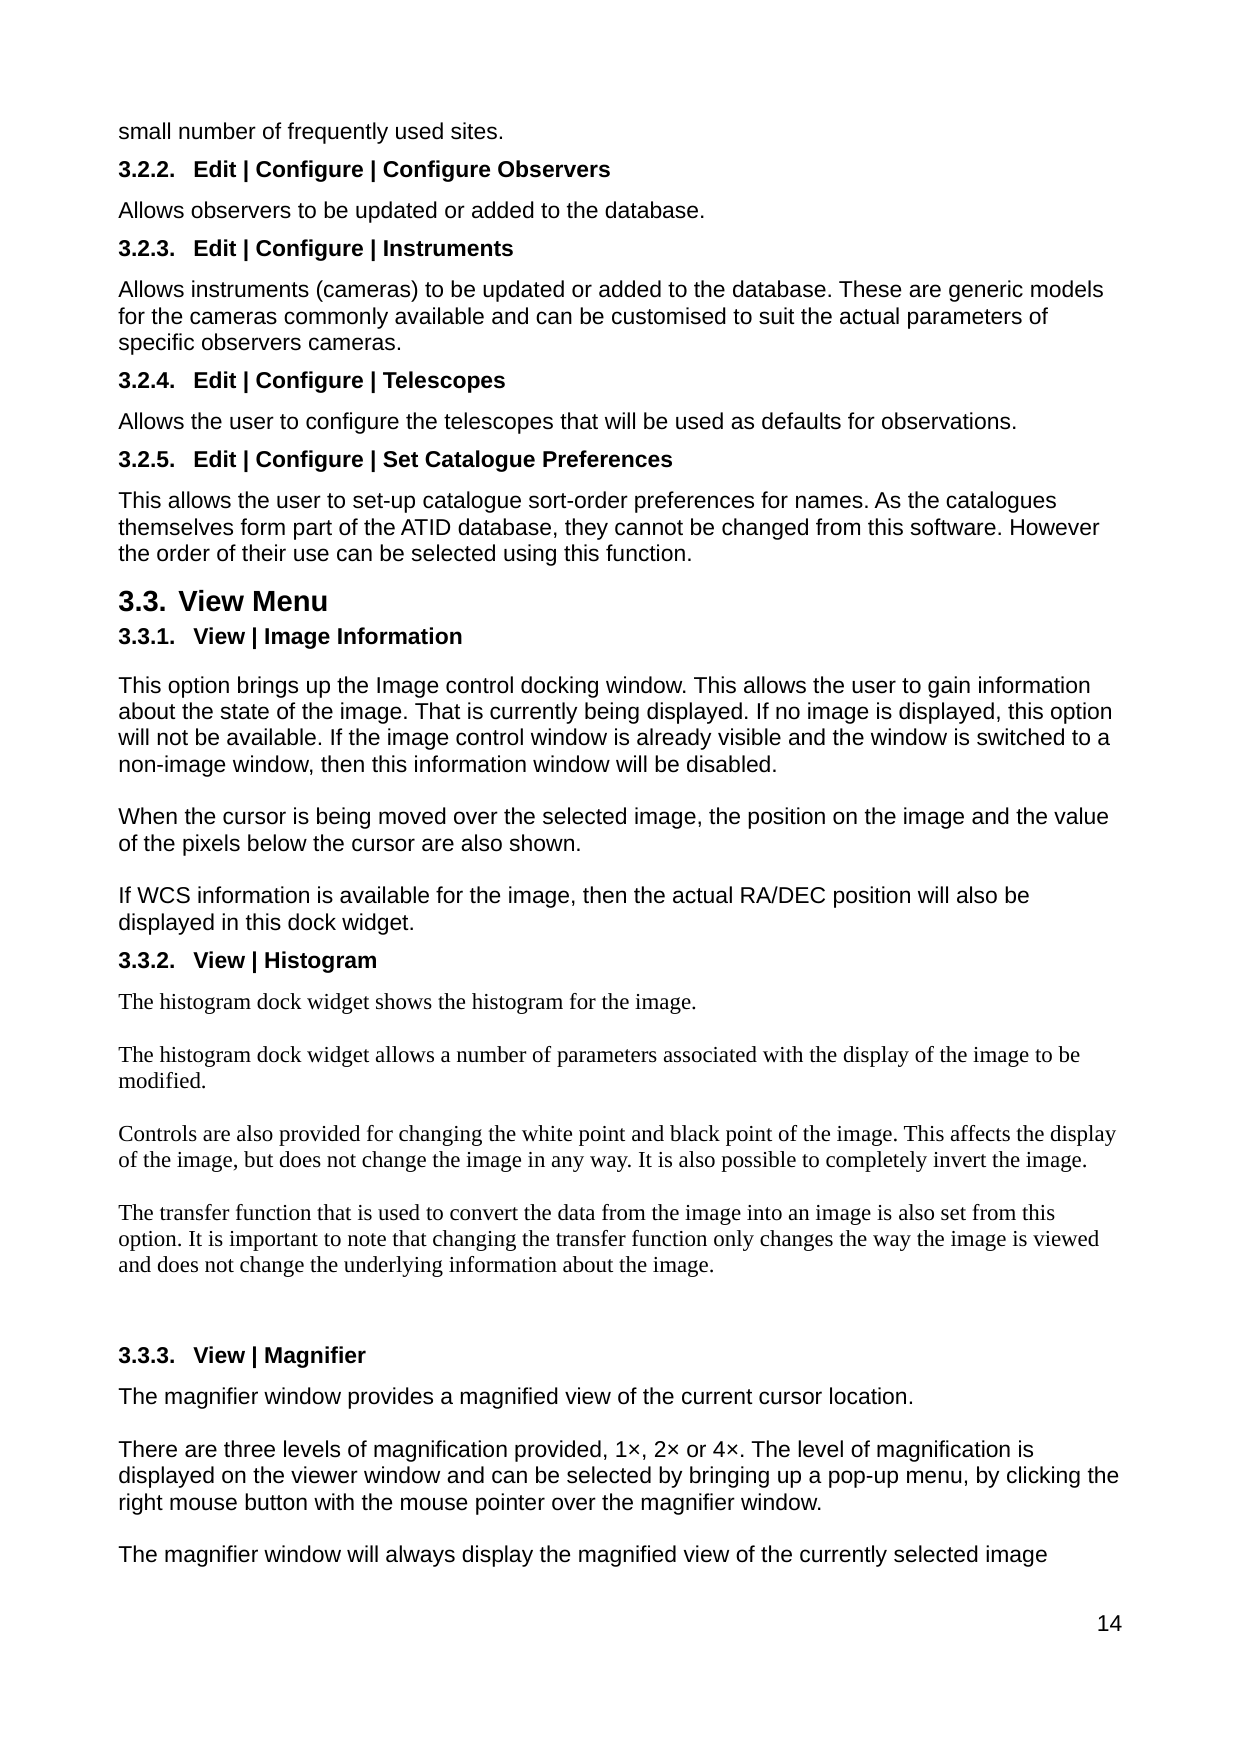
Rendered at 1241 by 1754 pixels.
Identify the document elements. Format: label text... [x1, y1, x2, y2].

text If WCS information is available for the image, then the actual RA/DEC position will also be displayed in this dock widget. [118, 868, 1122, 935]
text The transfer function that is used to convert the data from the image into an image is also set from this option. It is important to note that changing the transfer function only changes the way the image is viewed and does not change the underlying information about the image. [118, 1184, 1122, 1278]
text The magnifier window provides a magnified view of the current cursor location. [118, 1369, 1122, 1409]
subtitle Edit | Configure | Instruments [118, 235, 1122, 262]
subtitle Edit | Configure | Telescopes [118, 367, 1122, 393]
text When the cursor is being moved over the selected image, the position on the image and the value of the pixels below the cursor are also shown. [118, 789, 1122, 856]
text Controls are also provided for changing the white point and black point of the image. This affects the display of the image, but does not change the image in any way. It is also possible to completely invert the image. [118, 1105, 1122, 1172]
subtitle View | Histogram [118, 947, 1122, 973]
subtitle Edit | Configure | Set Catalogue Preferences [118, 446, 1122, 472]
text Allows instruments (cameras) to be updated or added to the database. These are generic models for the cameras commonly available and can be customised to suit the actual parameters of specific observers cameras. [118, 262, 1122, 355]
subtitle Edit | Configure | Configure Observers [118, 156, 1122, 183]
text There are three levels of magnification provided, 1×, 2× or 4×. The level of magnification is displayed on the viewer window and can be selected by bringing up a pop-up menu, by clicking the right mouse button with the mouse pointer over the magnifier window. [118, 1421, 1122, 1515]
text This allows the user to set-up catalogue sort-order preferences for names. As the catalogues themselves form part of the ATID database, they cannot be changed from this software. However the order of their use can be selected using this function. [118, 472, 1122, 566]
text The histogram dock widget shows the histogram for the image. [118, 973, 1122, 1014]
text small number of frequently used sites. [118, 118, 1122, 144]
subtitle View | Image Information [118, 623, 1122, 650]
text Allows the user to configure the telescopes that will be used as defaults for observations. [118, 393, 1122, 434]
subtitle View Menu [118, 584, 1122, 617]
text The histogram dock widget allows a number of parameters associated with the display of the image to be modified. [118, 1026, 1122, 1093]
subtitle View | Magnifier [118, 1342, 1122, 1369]
text The magnifier window will always display the magnified view of the currently selected image [118, 1527, 1122, 1568]
text This option brings up the Image control docking window. This allows the user to gain information about the state of the image. That is currently being displayed. If no image is displayed, this option will not be available. If the image control window is already visible and the window is switched to a non-image window, then this information window will be disabled. [118, 650, 1122, 777]
text Allows observers to be updated or added to the database. [118, 183, 1122, 223]
